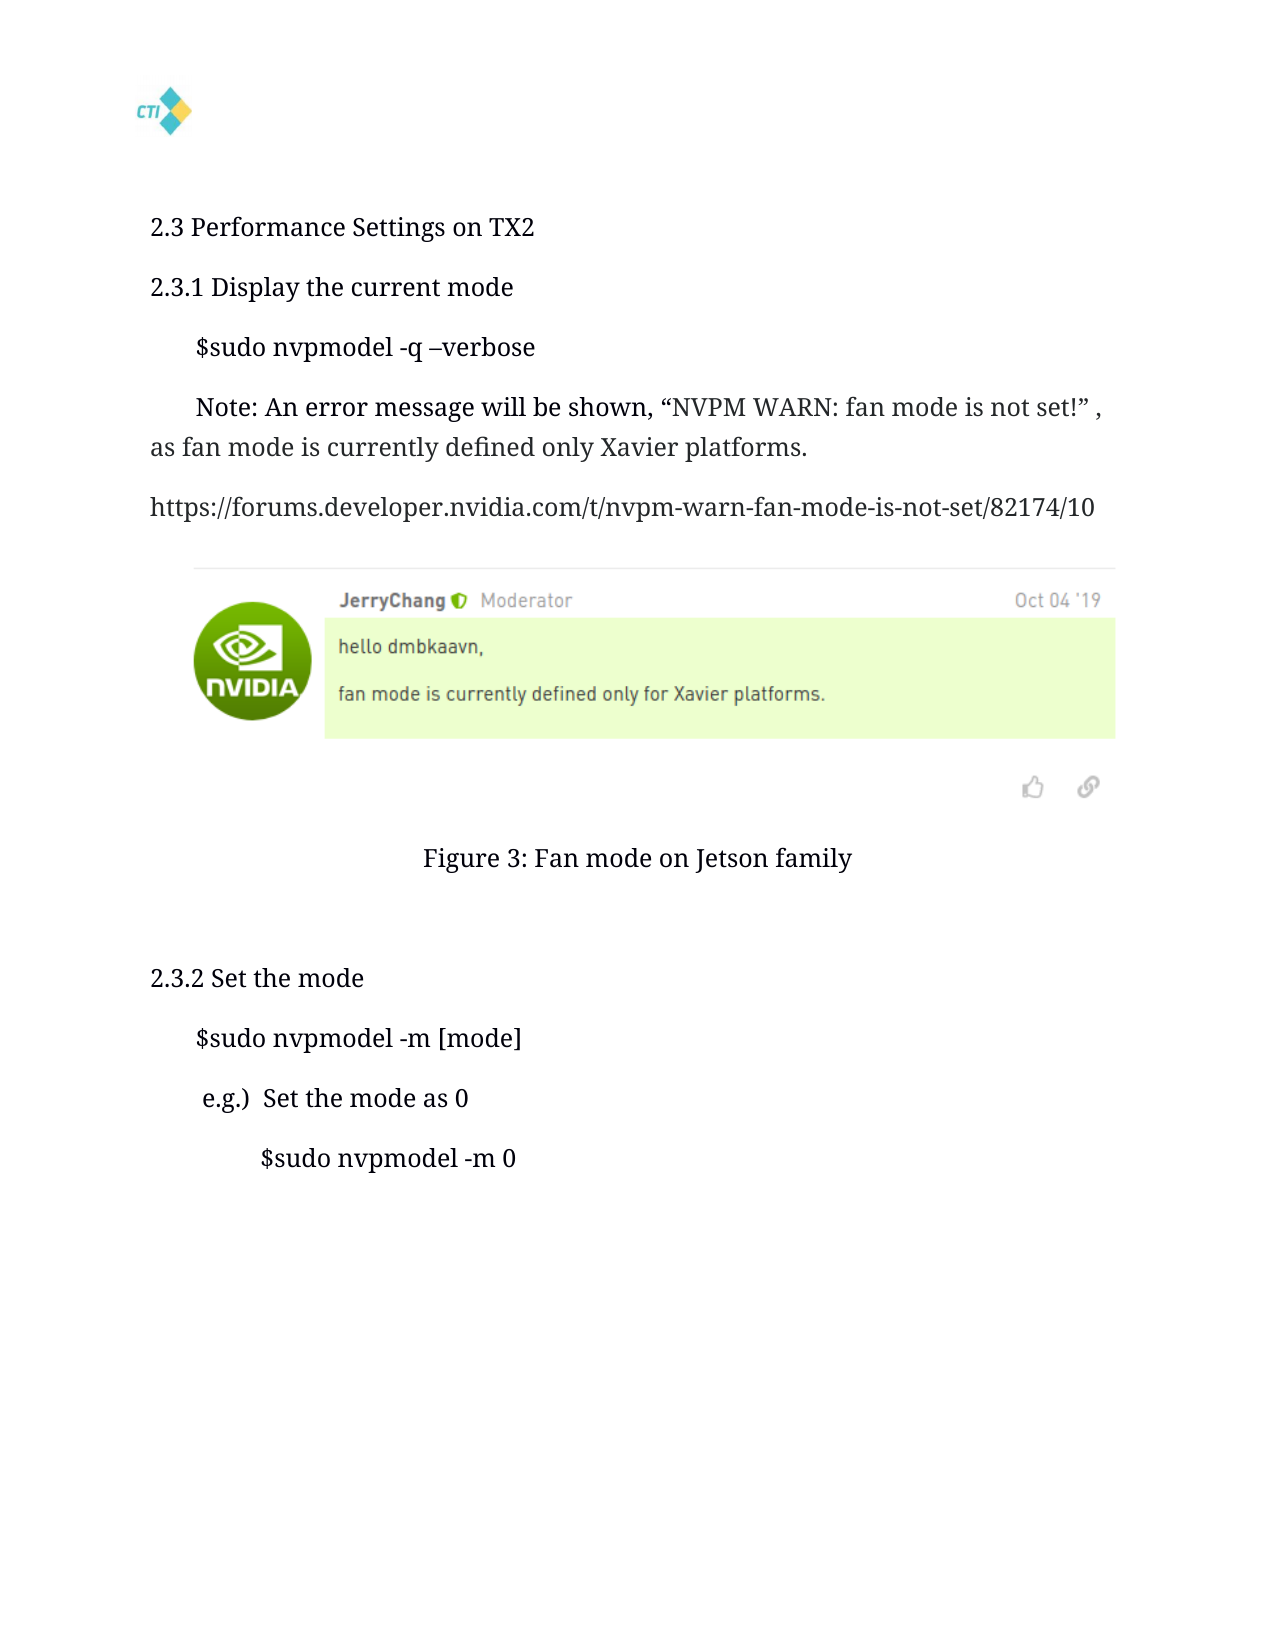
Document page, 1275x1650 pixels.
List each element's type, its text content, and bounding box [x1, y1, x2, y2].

text 2.3.2 Set the mode [150, 961, 1125, 994]
picture [173, 561, 1147, 810]
text Note: An error message will be shown, “NVPM WARN: fan mode is not set!” , as fan mode is currently defined only Xavier platforms. [150, 390, 1125, 463]
text $sudo nvpmodel -q –verbose [150, 330, 1125, 364]
text 2.3.1 Display the current mode [150, 270, 1125, 304]
text $sudo nvpmodel -m 0 [150, 1141, 1125, 1174]
text $sudo nvpmodel -m [mode] [150, 1021, 1125, 1054]
text Figure 3: Fan mode on Jetson family [150, 549, 1125, 874]
text e.g.) Set the mode as 0 [150, 1081, 1125, 1114]
text 2.3 Performance Settings on TX2 [150, 210, 1125, 244]
picture [134, 75, 192, 137]
text https://forums.developer.nvidia.com/t/nvpm-warn-fan-mode-is-not-set/82174/10 [150, 489, 1125, 523]
